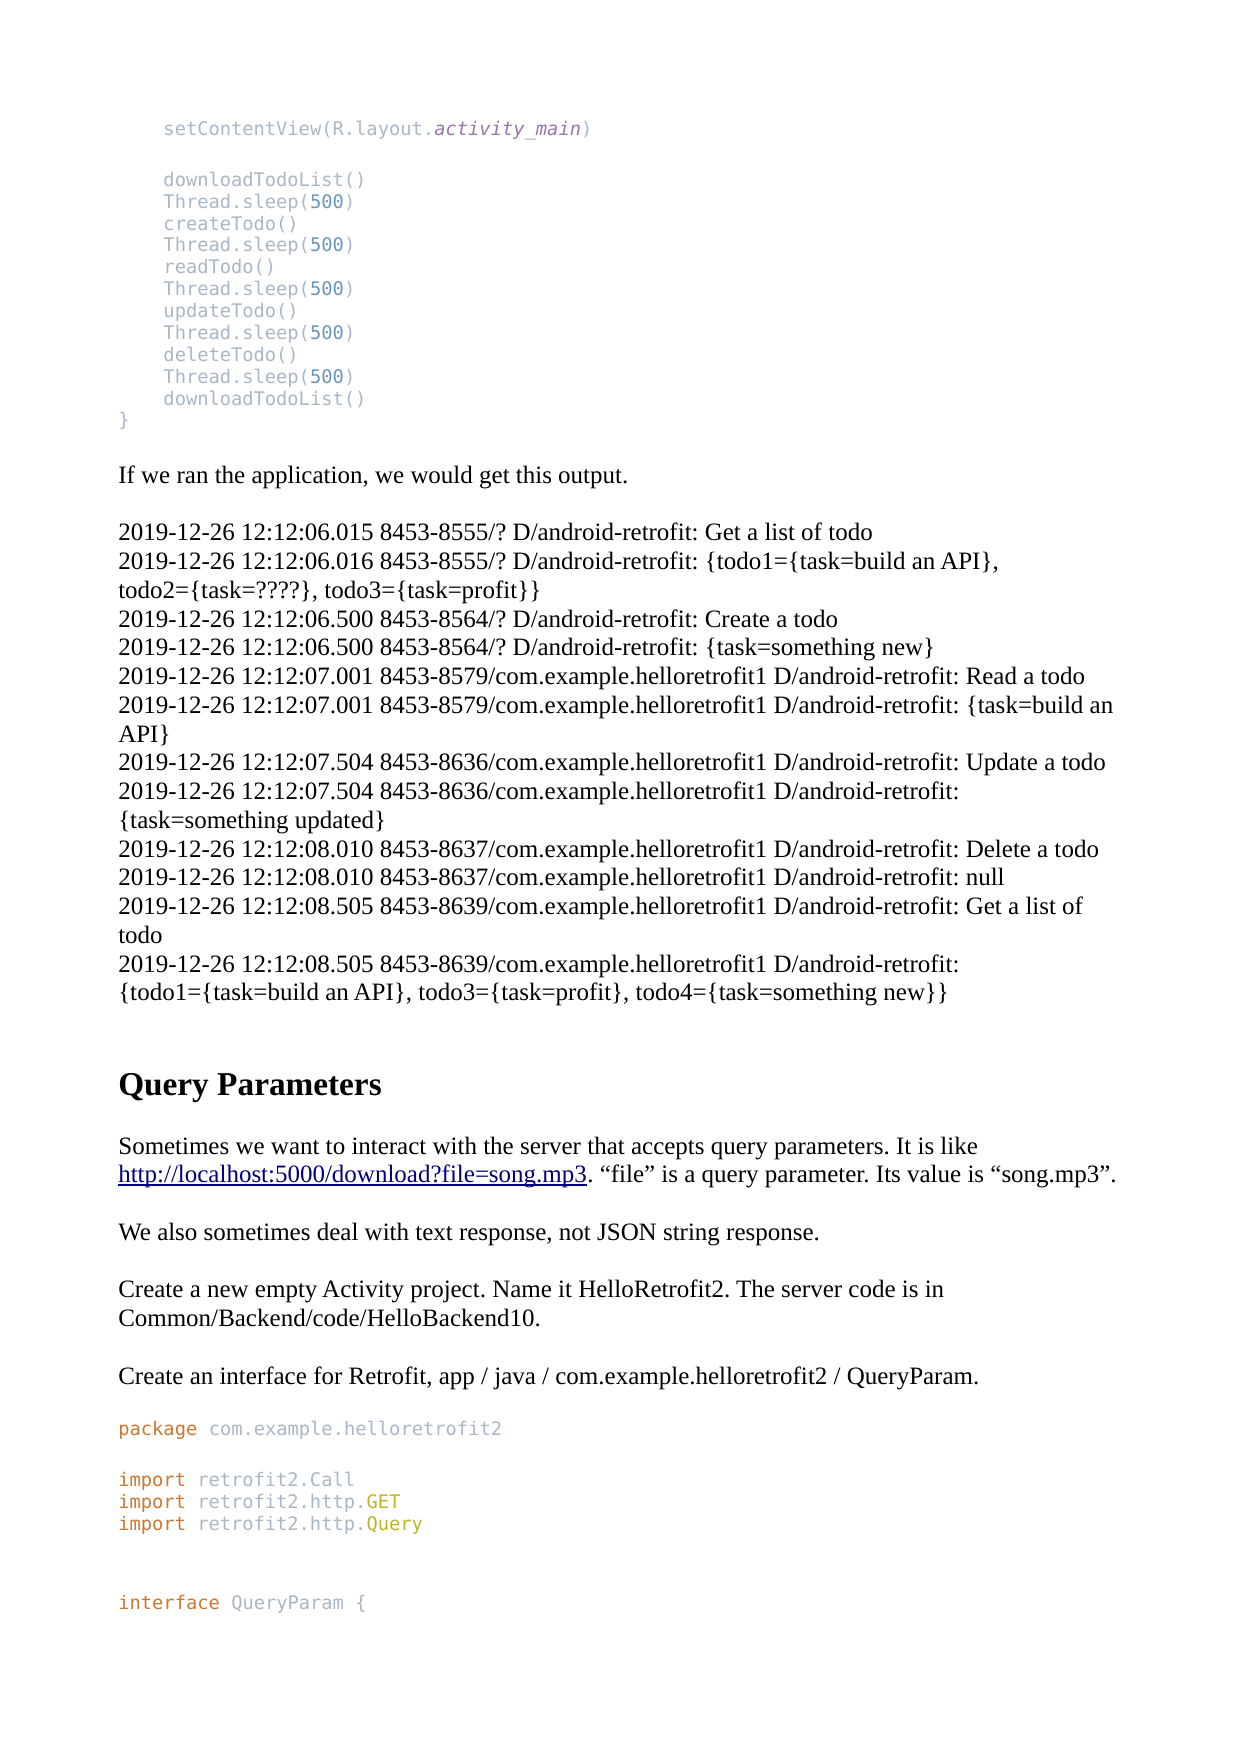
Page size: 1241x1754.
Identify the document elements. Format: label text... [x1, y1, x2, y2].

text Create a new empty Activity project. Name it HelloRetrofit2. The server code is in Common/Backend/code/HelloBackend10. [118, 1274, 1122, 1332]
text 2019-12-26 12:12:08.010 8453-8637/com.example.helloretrofit1 D/android-retrofit: Delete a todo [118, 834, 1122, 862]
text 2019-12-26 12:12:06.016 8453-8555/? D/android-retrofit: {todo1={task=build an API}, todo2={task=????}, todo3={task=profit}} [118, 546, 1122, 604]
text package com.example.helloretrofit2 import retrofit2.Call import retrofit2.http.GET import retrofit2.http.Query interface QueryParam { [118, 1418, 1122, 1614]
text Create an interface for Retrofit, app / java / com.example.helloretrofit2 / QueryParam. [118, 1361, 1122, 1389]
text Query Parameters [118, 1064, 1122, 1102]
text 2019-12-26 12:12:07.504 8453-8636/com.example.helloretrofit1 D/android-retrofit: Update a todo [118, 747, 1122, 776]
text 2019-12-26 12:12:07.001 8453-8579/com.example.helloretrofit1 D/android-retrofit: Read a todo [118, 661, 1122, 690]
text We also sometimes deal with text response, not JSON string response. [118, 1217, 1122, 1246]
text setContentView(R.layout.activity_main) downloadTodoList() Thread.sleep(500) createTodo() Thread.sleep(500) readTodo() Thread.sleep(500) updateTodo() Thread.sleep(500) deleteTodo() Thread.sleep(500) downloadTodoList() } [118, 118, 1122, 431]
text 2019-12-26 12:12:07.001 8453-8579/com.example.helloretrofit1 D/android-retrofit: {task=build an API} [118, 690, 1122, 747]
text 2019-12-26 12:12:06.500 8453-8564/? D/android-retrofit: Create a todo [118, 604, 1122, 632]
text 2019-12-26 12:12:08.505 8453-8639/com.example.helloretrofit1 D/android-retrofit: Get a list of todo [118, 891, 1122, 949]
text 2019-12-26 12:12:08.505 8453-8639/com.example.helloretrofit1 D/android-retrofit: {todo1={task=build an API}, todo3={task=profit}, todo4={task=something new}} [118, 949, 1122, 1006]
text 2019-12-26 12:12:08.010 8453-8637/com.example.helloretrofit1 D/android-retrofit: null [118, 862, 1122, 891]
text 2019-12-26 12:12:07.504 8453-8636/com.example.helloretrofit1 D/android-retrofit: {task=something updated} [118, 776, 1122, 834]
text If we ran the application, we would get this output. [118, 460, 1122, 489]
text 2019-12-26 12:12:06.015 8453-8555/? D/android-retrofit: Get a list of todo [118, 517, 1122, 546]
text Sometimes we want to interact with the server that accepts query parameters. It is like http://localhost:5000/download?file=song.mp3. “file” is a query parameter. Its value is “song.mp3”. [118, 1131, 1122, 1188]
text 2019-12-26 12:12:06.500 8453-8564/? D/android-retrofit: {task=something new} [118, 632, 1122, 661]
